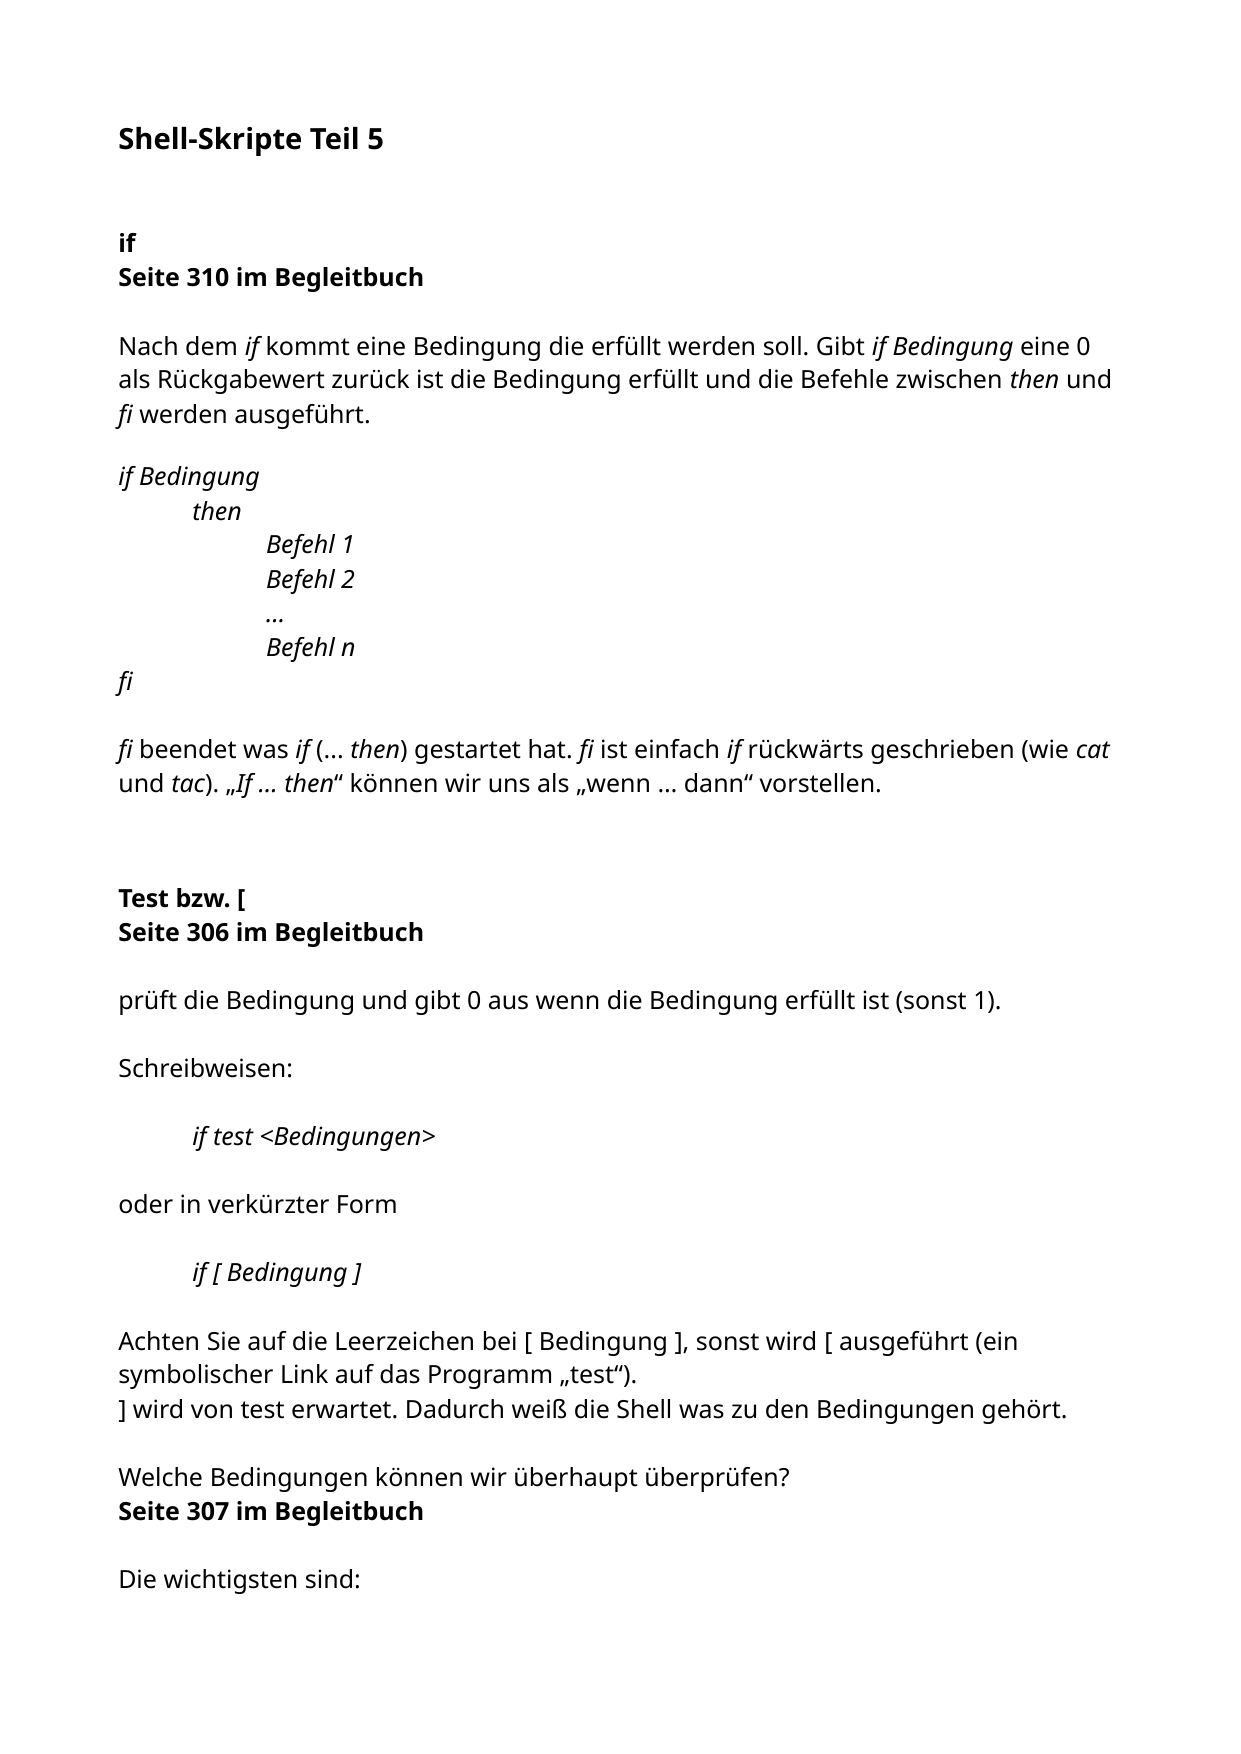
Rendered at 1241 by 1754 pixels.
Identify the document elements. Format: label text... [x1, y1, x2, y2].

text Befehl 1 [118, 527, 1122, 561]
text Shell-Skripte Teil 5 if Seite 310 im Begleitbuch Nach dem if kommt eine Bedingung die erfüllt werden soll. Gibt if Bedingung eine 0 als Rückgabewert zurück ist die Bedingung erfüllt und die Befehle zwischen then und fi werden ausgeführt. [118, 118, 1122, 459]
text fi beendet was if (... then) gestartet hat. fi ist einfach if rückwärts geschrieben (wie cat und tac). „If … then“ können wir uns als „wenn … dann“ vorstellen. [118, 732, 1122, 800]
text if Bedingung [118, 459, 1122, 493]
text then [118, 493, 1122, 527]
text Befehl 2 … Befehl n [118, 561, 1122, 663]
text Test bzw. [ Seite 306 im Begleitbuch prüft die Bedingung und gibt 0 aus wenn die Bedingung erfüllt ist (sonst 1). Schreibweisen: if test <Bedingungen> oder in verkürzter Form if [ Bedingung ] Achten Sie auf die Leerzeichen bei [ Bedingung ], sonst wird [ ausgeführt (ein symbolischer Link auf das Programm „test“). ] wird von test erwartet. Dadurch weiß die Shell was zu den Bedingungen gehört. Welche Bedingungen können wir überhaupt überprüfen? Seite 307 im Begleitbuch Die wichtigsten sind: [118, 812, 1122, 1630]
text fi [118, 663, 1122, 732]
